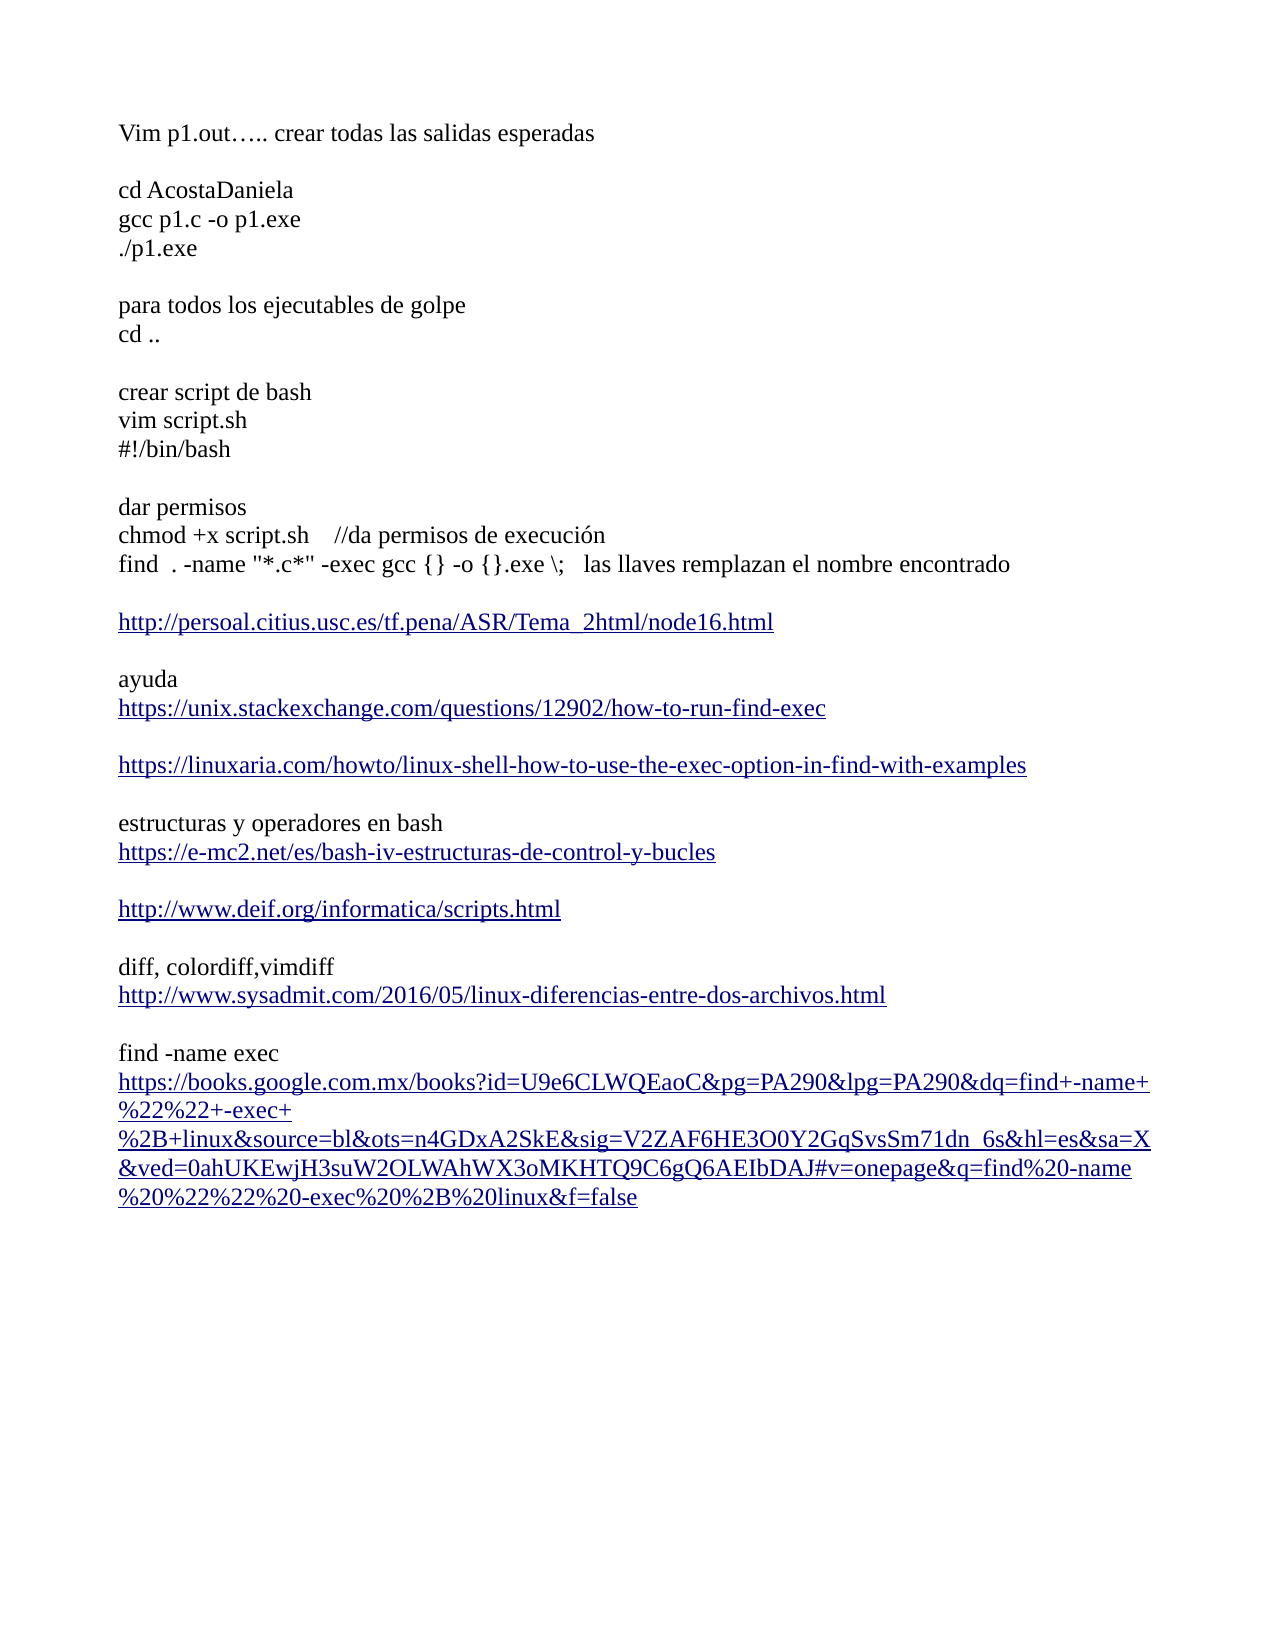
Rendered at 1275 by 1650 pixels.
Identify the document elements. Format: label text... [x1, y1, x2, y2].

text crear script de bash [118, 377, 1157, 406]
text http://www.sysadmit.com/2016/05/linux-diferencias-entre-dos-archivos.html [118, 981, 1157, 1009]
text cd .. [118, 319, 1157, 348]
text http://persoal.citius.usc.es/tf.pena/ASR/Tema_2html/node16.html [118, 607, 1157, 636]
text chmod +x script.sh //da permisos de execución [118, 521, 1157, 549]
text #!/bin/bash [118, 434, 1157, 463]
text http://www.deif.org/informatica/scripts.html [118, 894, 1157, 923]
text estructuras y operadores en bash [118, 808, 1157, 837]
text ayuda [118, 664, 1157, 693]
text Vim p1.out….. crear todas las salidas esperadas [118, 118, 1157, 147]
text gcc p1.c -o p1.exe [118, 204, 1157, 233]
text para todos los ejecutables de golpe [118, 291, 1157, 319]
text https://linuxaria.com/howto/linux-shell-how-to-use-the-exec-option-in-find-with-examples [118, 751, 1157, 779]
text https://books.google.com.mx/books?id=U9e6CLWQEaoC&pg=PA290&lpg=PA290&dq=find+-name+%22%22+-exec+%2B+linux&source=bl&ots=n4GDxA2SkE&sig=V2ZAF6HE3O0Y2GqSvsSm71dn_6s&hl=es&sa=X&ved=0ahUKEwjH3suW2OLWAhWX3oMKHTQ9C6gQ6AEIbDAJ#v=onepage&q=find%20-name%20%22%22%20-exec%20%2B%20linux&f=false [118, 1067, 1157, 1211]
text https://unix.stackexchange.com/questions/12902/how-to-run-find-exec [118, 693, 1157, 722]
text find . -name "*.c*" -exec gcc {} -o {}.exe \; las llaves remplazan el nombre encontrado [118, 549, 1157, 578]
text vim script.sh [118, 406, 1157, 434]
text ./p1.exe [118, 233, 1157, 262]
text find -name exec [118, 1038, 1157, 1067]
text dar permisos [118, 492, 1157, 521]
text https://e-mc2.net/es/bash-iv-estructuras-de-control-y-bucles [118, 837, 1157, 866]
text diff, colordiff,vimdiff [118, 952, 1157, 981]
text cd AcostaDaniela [118, 176, 1157, 204]
